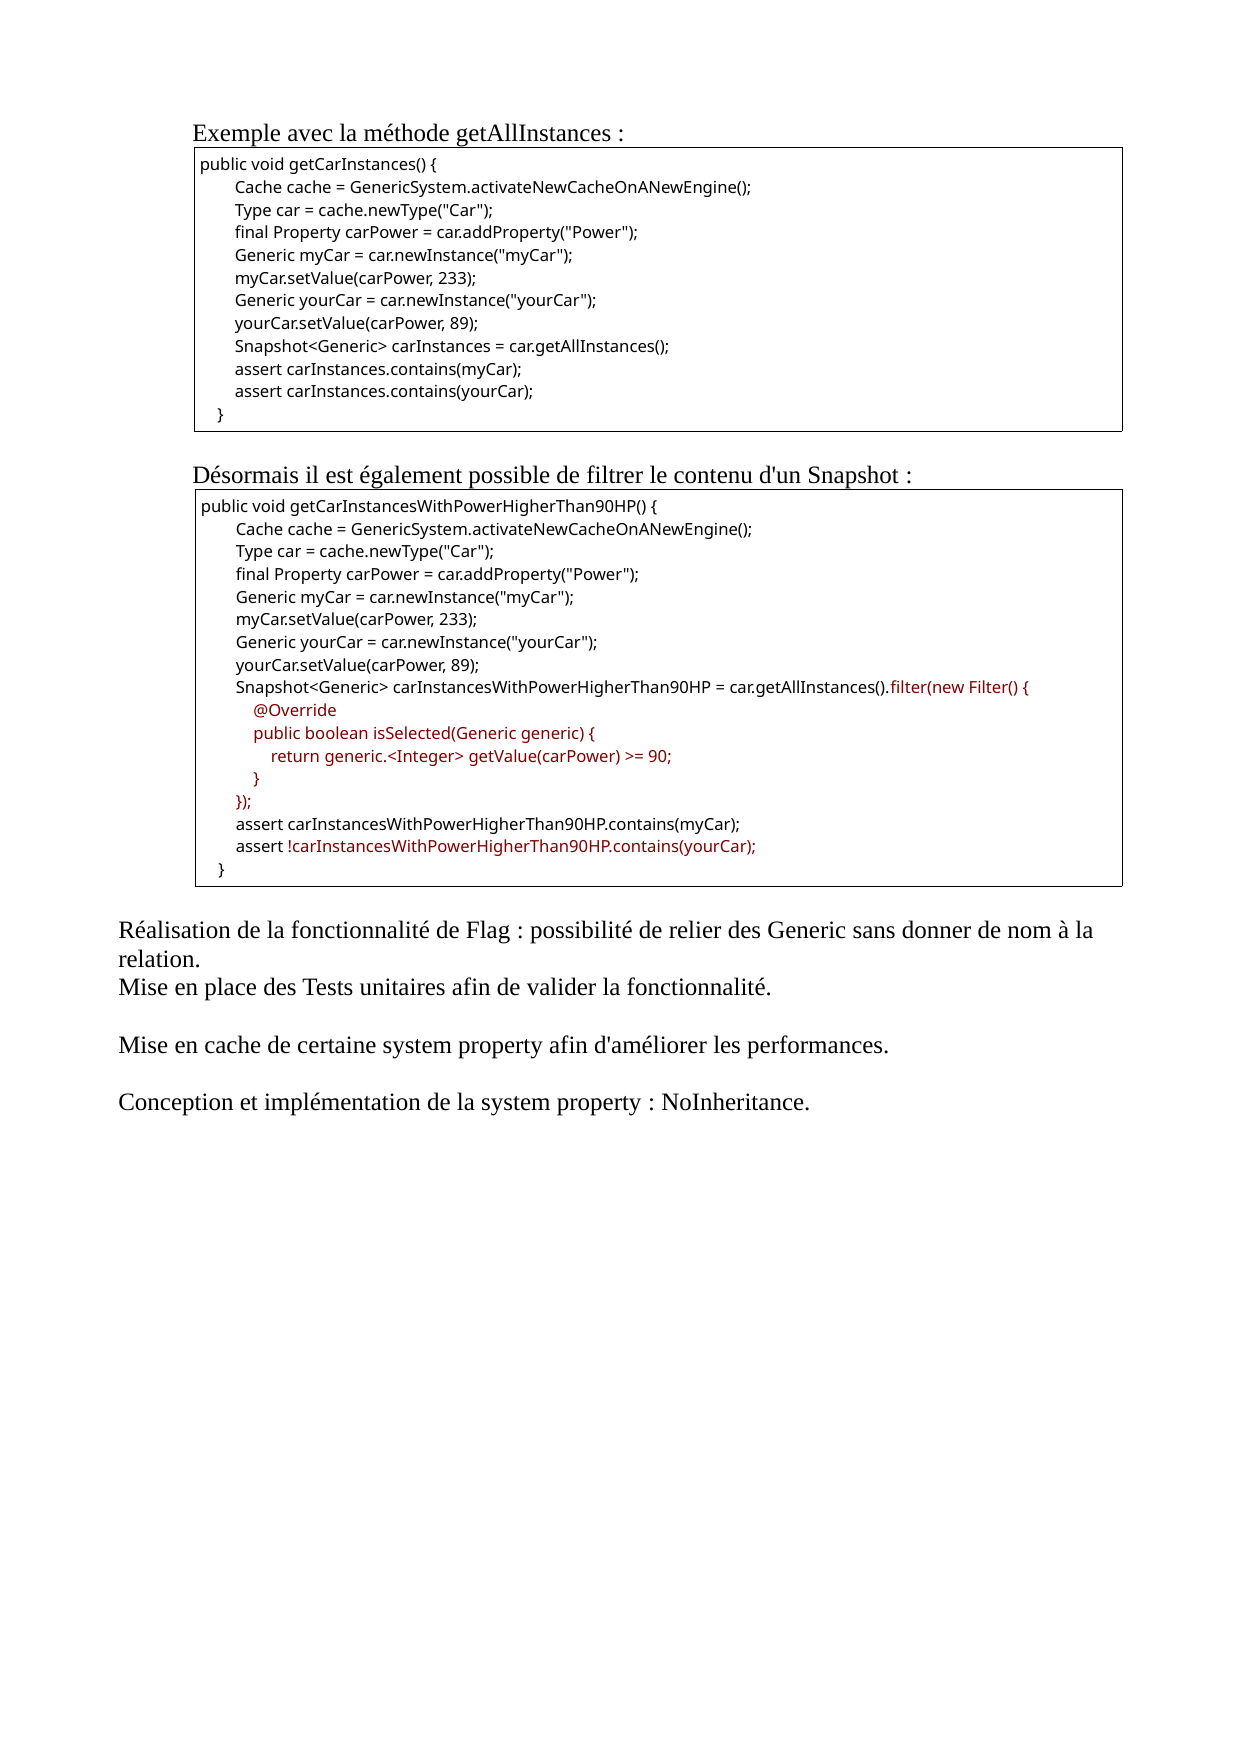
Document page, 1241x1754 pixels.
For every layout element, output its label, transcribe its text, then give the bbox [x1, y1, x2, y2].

table_header public void getCarInstances() { Cache cache = GenericSystem.activateNewCacheOnANewEngine(); Type car = cache.newType("Car"); final Property carPower = car.addProperty("Power"); Generic myCar = car.newInstance("myCar"); myCar.setValue(carPower, 233); Generic yourCar = car.newInstance("yourCar"); yourCar.setValue(carPower, 89); Snapshot<Generic> carInstances = car.getAllInstances(); assert carInstances.contains(myCar); assert carInstances.contains(yourCar); } [195, 148, 1122, 431]
text Mise en place des Tests unitaires afin de valider la fonctionnalité. [118, 972, 1122, 1001]
text Mise en cache de certaine system property afin d'améliorer les performances. [118, 1030, 1122, 1059]
table_header public void getCarInstancesWithPowerHigherThan90HP() { Cache cache = GenericSystem.activateNewCacheOnANewEngine(); Type car = cache.newType("Car"); final Property carPower = car.addProperty("Power"); Generic myCar = car.newInstance("myCar"); myCar.setValue(carPower, 233); Generic yourCar = car.newInstance("yourCar"); yourCar.setValue(carPower, 89); Snapshot<Generic> carInstancesWithPowerHigherThan90HP = car.getAllInstances().filter(new Filter() { @Override public boolean isSelected(Generic generic) { return generic.<Integer> getValue(carPower) >= 90; } }); assert carInstancesWithPowerHigherThan90HP.contains(myCar); assert !carInstancesWithPowerHigherThan90HP.contains(yourCar); } [196, 490, 1122, 886]
text Exemple avec la méthode getAllInstances : [192, 118, 1122, 147]
text Désormais il est également possible de filtrer le contenu d'un Snapshot : [192, 460, 1122, 488]
text Conception et implémentation de la system property : NoInheritance. [118, 1087, 1122, 1116]
text Réalisation de la fonctionnalité de Flag : possibilité de relier des Generic sans donner de nom à la relation. [118, 915, 1122, 972]
